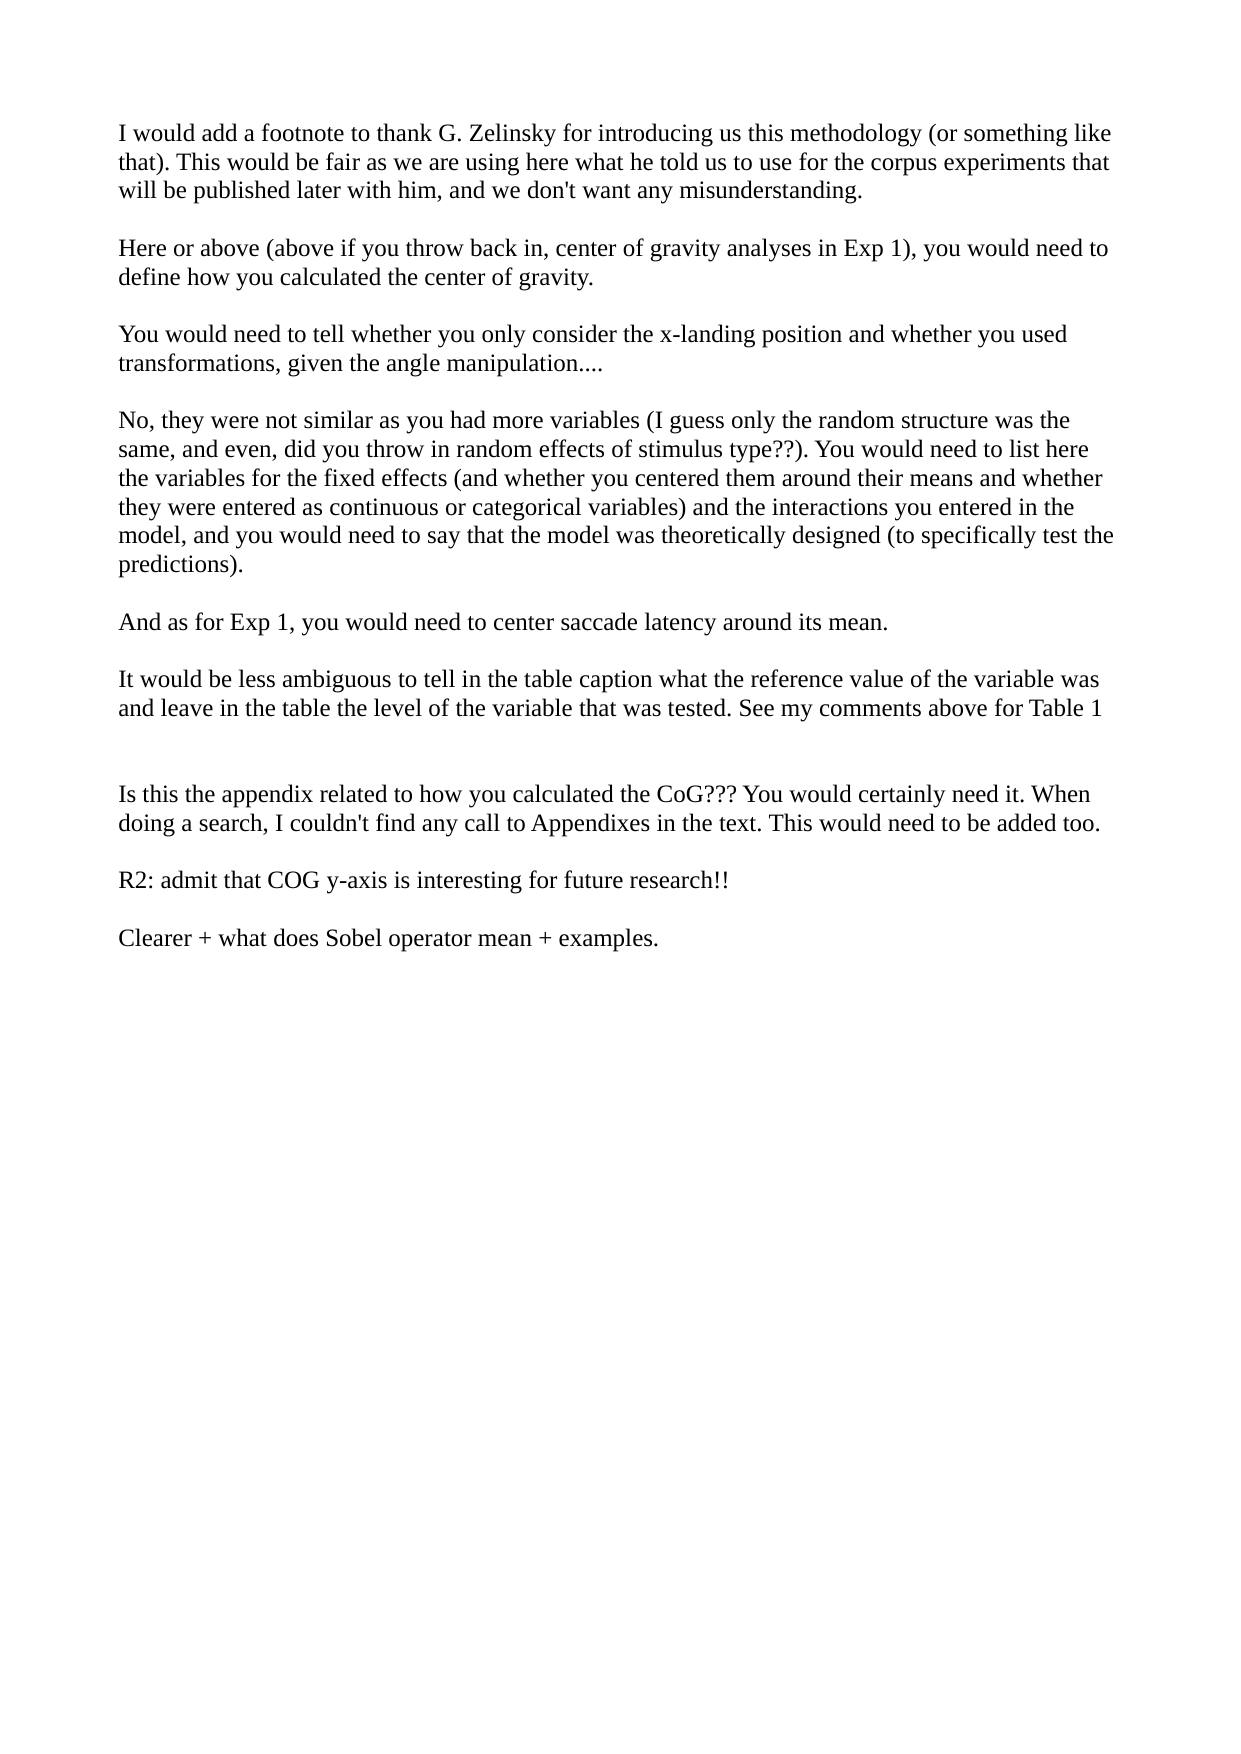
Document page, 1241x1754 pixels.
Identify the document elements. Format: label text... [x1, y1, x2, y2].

text Clearer + what does Sobel operator mean + examples. [118, 923, 1122, 952]
text the variables for the fixed effects (and whether you centered them around their means and whether [118, 463, 1122, 492]
text model, and you would need to say that the model was theoretically designed (to specifically test the [118, 521, 1122, 549]
text and leave in the table the level of the variable that was tested. See my comments above for Table 1 [118, 693, 1122, 722]
text doing a search, I couldn't find any call to Appendixes in the text. This would need to be added too. [118, 808, 1122, 837]
text It would be less ambiguous to tell in the table caption what the reference value of the variable was [118, 664, 1122, 693]
text transformations, given the angle manipulation.... [118, 348, 1122, 377]
text Here or above (above if you throw back in, center of gravity analyses in Exp 1), you would need to [118, 233, 1122, 262]
text predictions). [118, 549, 1122, 578]
text I would add a footnote to thank G. Zelinsky for introducing us this methodology (or something like [118, 118, 1122, 147]
text And as for Exp 1, you would need to center saccade latency around its mean. [118, 607, 1122, 636]
text You would need to tell whether you only consider the x-landing position and whether you used [118, 319, 1122, 348]
text they were entered as continuous or categorical variables) and the interactions you entered in the [118, 492, 1122, 521]
text define how you calculated the center of gravity. [118, 262, 1122, 291]
text R2: admit that COG y-axis is interesting for future research!! [118, 866, 1122, 894]
text Is this the appendix related to how you calculated the CoG??? You would certainly need it. When [118, 779, 1122, 808]
text same, and even, did you throw in random effects of stimulus type??). You would need to list here [118, 434, 1122, 463]
text will be published later with him, and we don't want any misunderstanding. [118, 176, 1122, 204]
text that). This would be fair as we are using here what he told us to use for the corpus experiments that [118, 147, 1122, 176]
text No, they were not similar as you had more variables (I guess only the random structure was the [118, 406, 1122, 434]
